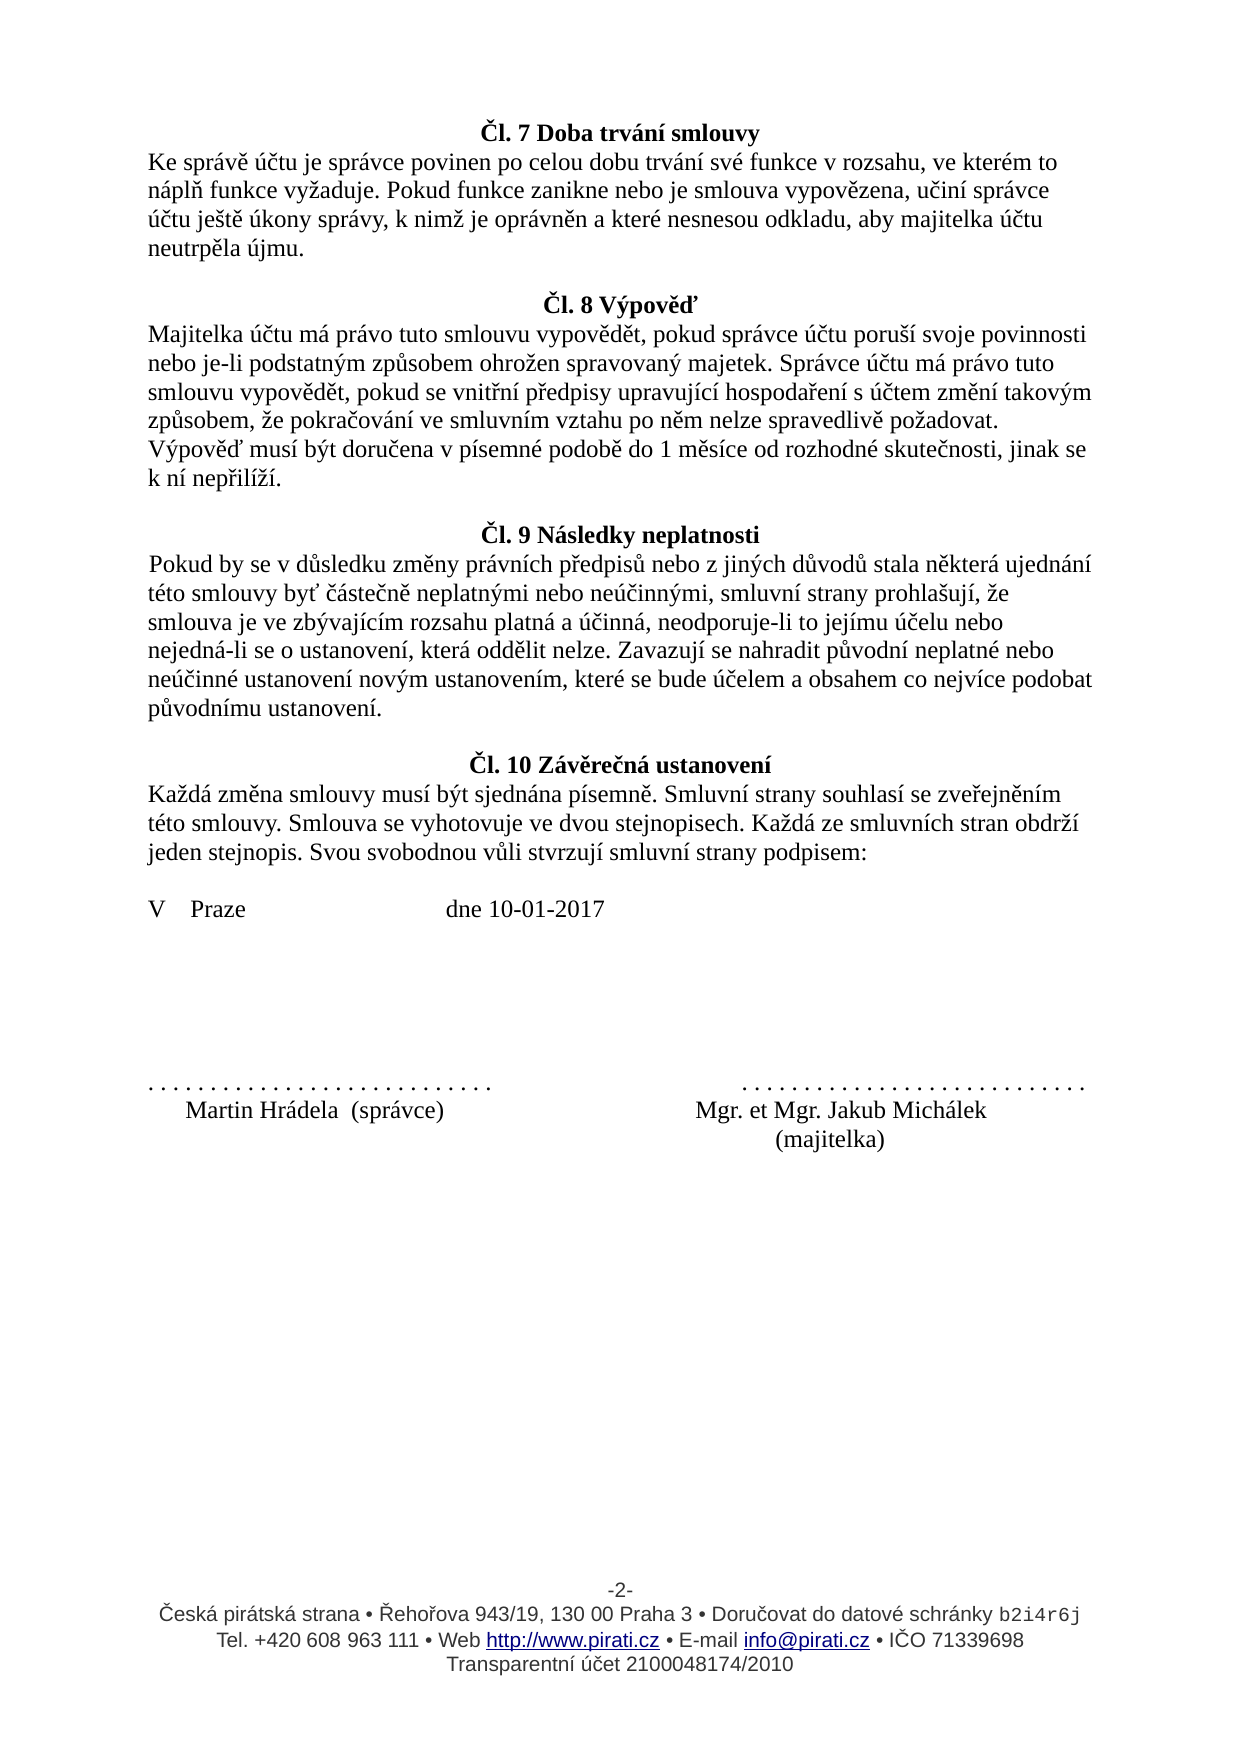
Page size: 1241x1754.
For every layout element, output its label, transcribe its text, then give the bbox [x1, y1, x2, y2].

text této smlouvy byť částečně neplatnými nebo neúčinnými, smluvní strany prohlašují, že smlouva je ve zbývajícím rozsahu platná a účinná, neodporuje-li to jejímu účelu nebo nejedná-li se o ustanovení, která oddělit nelze. Zavazují se nahradit původní neplatné nebo neúčinné ustanovení novým ustanovením, které se bude účelem a obsahem co nejvíce podobat původnímu ustanovení. [148, 578, 1093, 722]
text Čl. 10 Závěrečná ustanovení [148, 751, 1093, 779]
text Čl. 8 Výpověď [148, 291, 1093, 319]
text . . . . . . . . . . . . . . . . . . . . . . . . . . . . . . . . . . . . . . . . . . . . . . . . . . . . . . . . [148, 1067, 1093, 1096]
text jeden stejnopis. Svou svobodnou vůli stvrzují smluvní strany podpisem: [148, 837, 1093, 894]
text Každá změna smlouvy musí být sjednána písemně. Smluvní strany souhlasí se zveřejněním [148, 779, 1093, 808]
text V Praze dne 10-01-2017 [148, 894, 1093, 923]
text této smlouvy. Smlouva se vyhotovuje ve dvou stejnopisech. Každá ze smluvních stran obdrží [148, 808, 1093, 837]
text Čl. 9 Následky neplatnosti Pokud by se v důsledku změny právních předpisů nebo z jiných důvodů stala některá ujednání [148, 521, 1093, 578]
text Martin Hrádela (správce) Mgr. et Mgr. Jakub Michálek (majitelka) [148, 1096, 1093, 1153]
text Čl. 7 Doba trvání smlouvy [148, 118, 1093, 147]
text Ke správě účtu je správce povinen po celou dobu trvání své funkce v rozsahu, ve kterém to [148, 147, 1093, 176]
text náplň funkce vyžaduje. Pokud funkce zanikne nebo je smlouva vypovězena, učiní správce účtu ještě úkony správy, k nimž je oprávněn a které nesnesou odkladu, aby majitelka účtu neutrpěla újmu. [148, 176, 1093, 291]
text způsobem, že pokračování ve smluvním vztahu po něm nelze spravedlivě požadovat. Výpověď musí být doručena v písemné podobě do 1 měsíce od rozhodné skutečnosti, jinak se k ní nepřilíží. [148, 406, 1093, 521]
text Majitelka účtu má právo tuto smlouvu vypovědět, pokud správce účtu poruší svoje povinnosti nebo je-li podstatným způsobem ohrožen spravovaný majetek. Správce účtu má právo tuto smlouvu vypovědět, pokud se vnitřní předpisy upravující hospodaření s účtem změní takovým [148, 319, 1093, 406]
